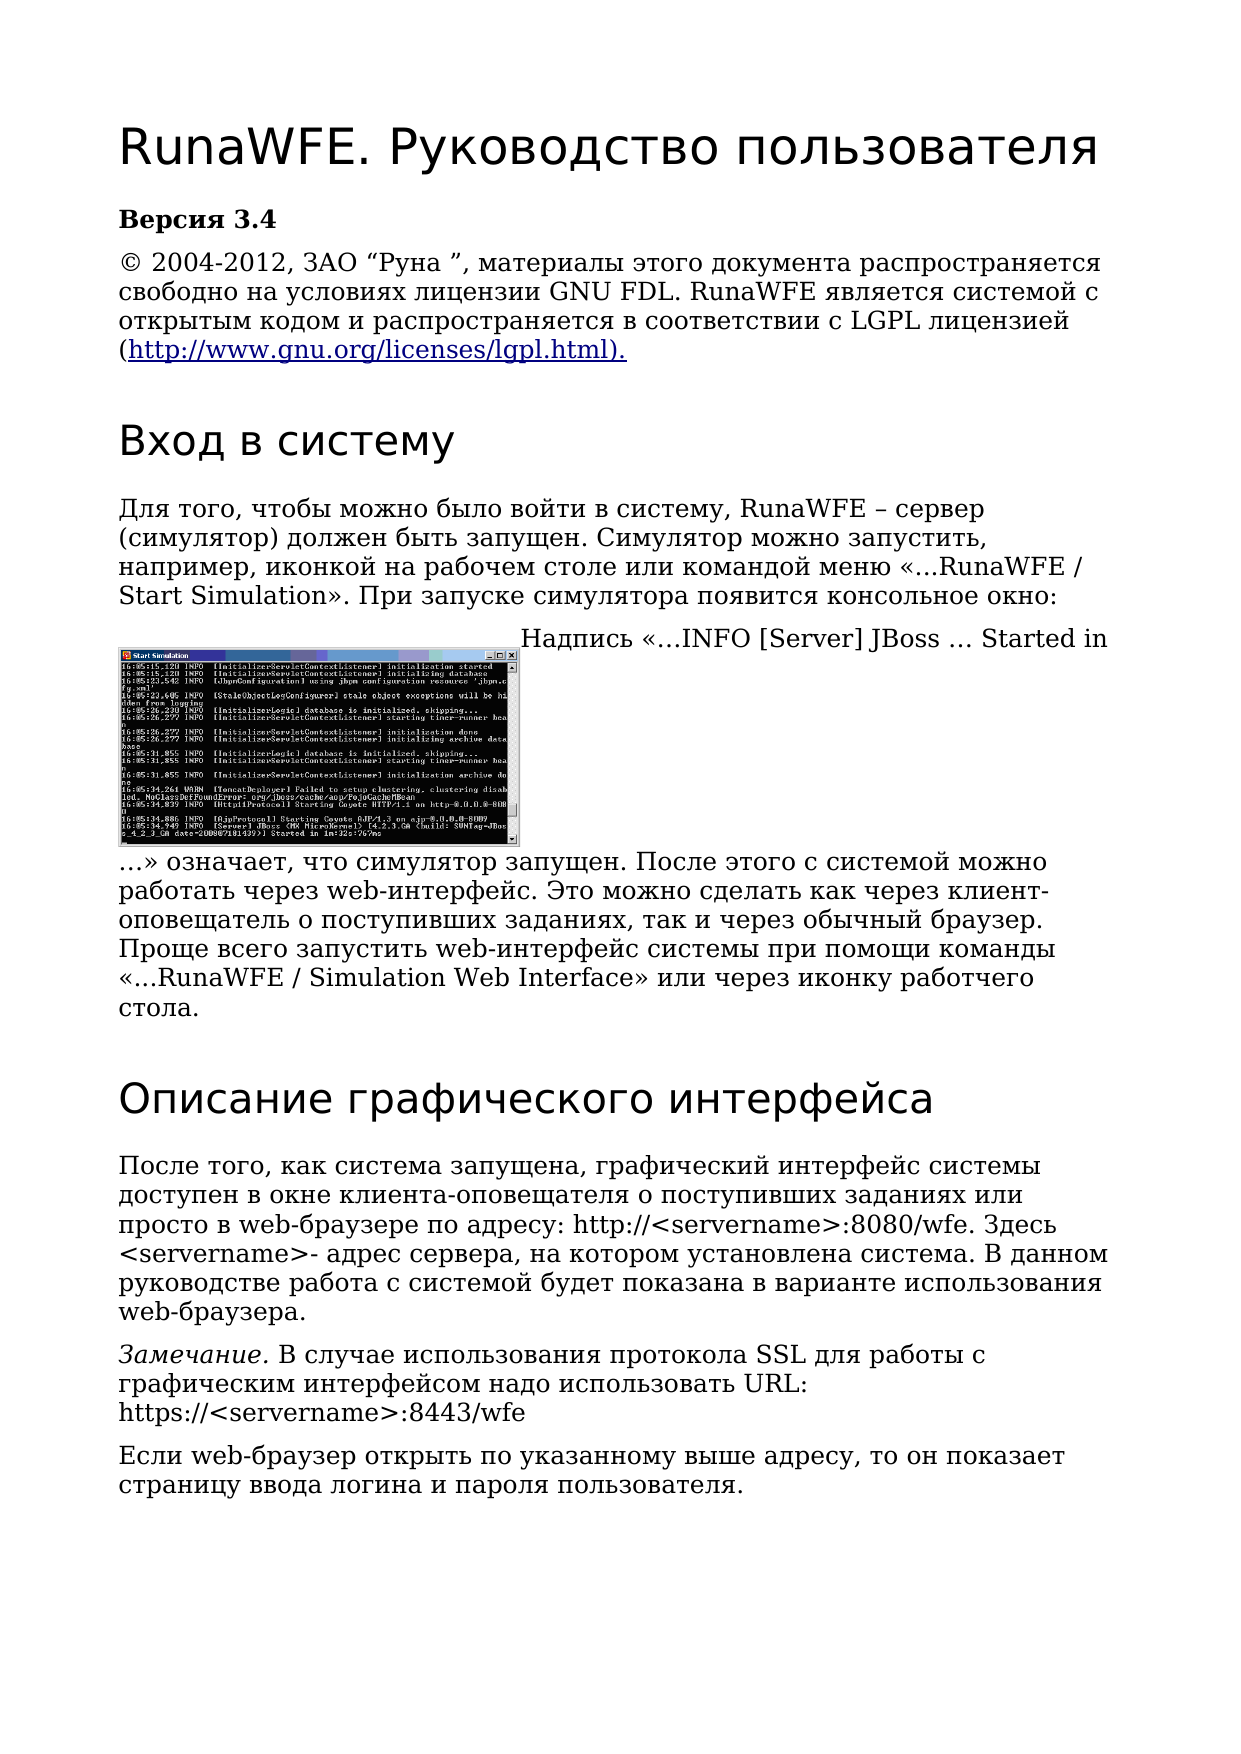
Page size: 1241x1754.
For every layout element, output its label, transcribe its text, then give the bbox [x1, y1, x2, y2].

text После того, как система запущена, графический интерфейс системы доступен в окне клиента-оповещателя о поступивших заданиях или просто в web-браузере по адресу: http://<servername>:8080/wfe. Здесь <servername>- адрес сервера, на котором установлена система. В данном руководстве работа с системой будет показана в варианте использования web-браузера. [118, 1152, 1122, 1327]
picture [118, 647, 521, 847]
text Для того, чтобы можно было войти в систему, RunaWFE – сервер (симулятор) должен быть запущен. Симулятор можно запустить, например, иконкой на рабочем столе или командой меню «...RunaWFE / Start Simulation». При запуске симулятора появится консольное окно: [118, 494, 1122, 611]
subtitle Описание графического интерфейса [118, 1074, 1122, 1123]
subtitle RunaWFE. Руководство пользователя [118, 118, 1122, 176]
text Версия 3.4 [118, 205, 1122, 234]
subtitle Вход в систему [118, 417, 1122, 466]
text Замечание. В случае использования протокола SSL для работы с графическим интерфейсом надо использовать URL: https://<servername>:8443/wfe [118, 1340, 1122, 1428]
text Надпись «…INFO [Server] JBoss … Started in …» означает, что симулятор запущен. После этого с системой можно работать через web-интерфейс. Это можно сделать как через клиент-оповещатель о поступивших заданиях, так и через обычный браузер. Проще всего запустить web-интерфейс системы при помощи команды «...RunaWFE / Simulation Web Interface» или через иконку работчего стола. [118, 624, 1122, 1022]
text Если web-браузер открыть по указанному выше адресу, то он показает страницу ввода логина и пароля пользователя. [118, 1441, 1122, 1499]
text © 2004-2012, ЗАО “Руна ”, материалы этого документа распространяется свободно на условиях лицензии GNU FDL. RunaWFE является системой с открытым кодом и распространяется в соответствии с LGPL лицензией (http://www.gnu.org/licenses/lgpl.html). [118, 248, 1122, 364]
